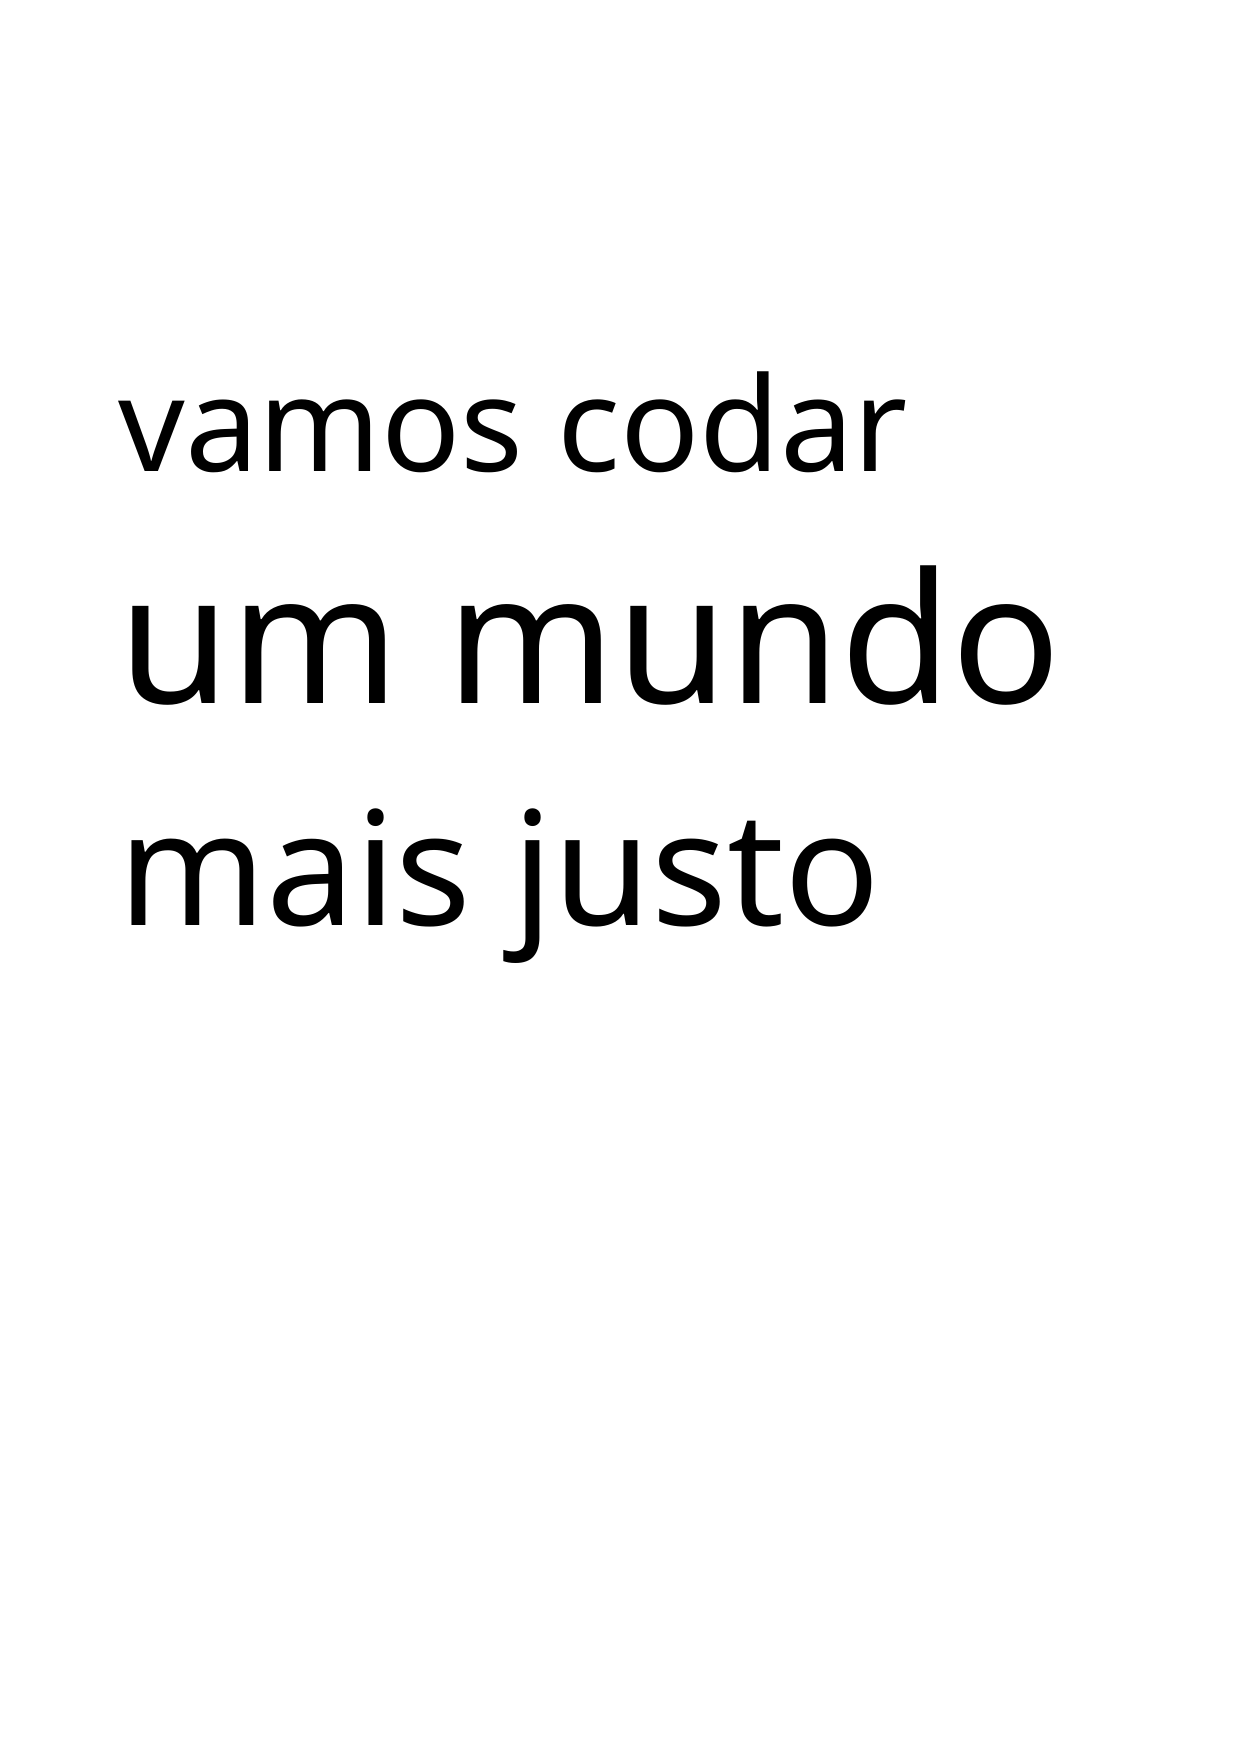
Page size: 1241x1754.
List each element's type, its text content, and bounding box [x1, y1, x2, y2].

text mais justo [118, 757, 1122, 972]
text vamos codar [118, 331, 1122, 510]
text um mundo [118, 510, 1122, 757]
